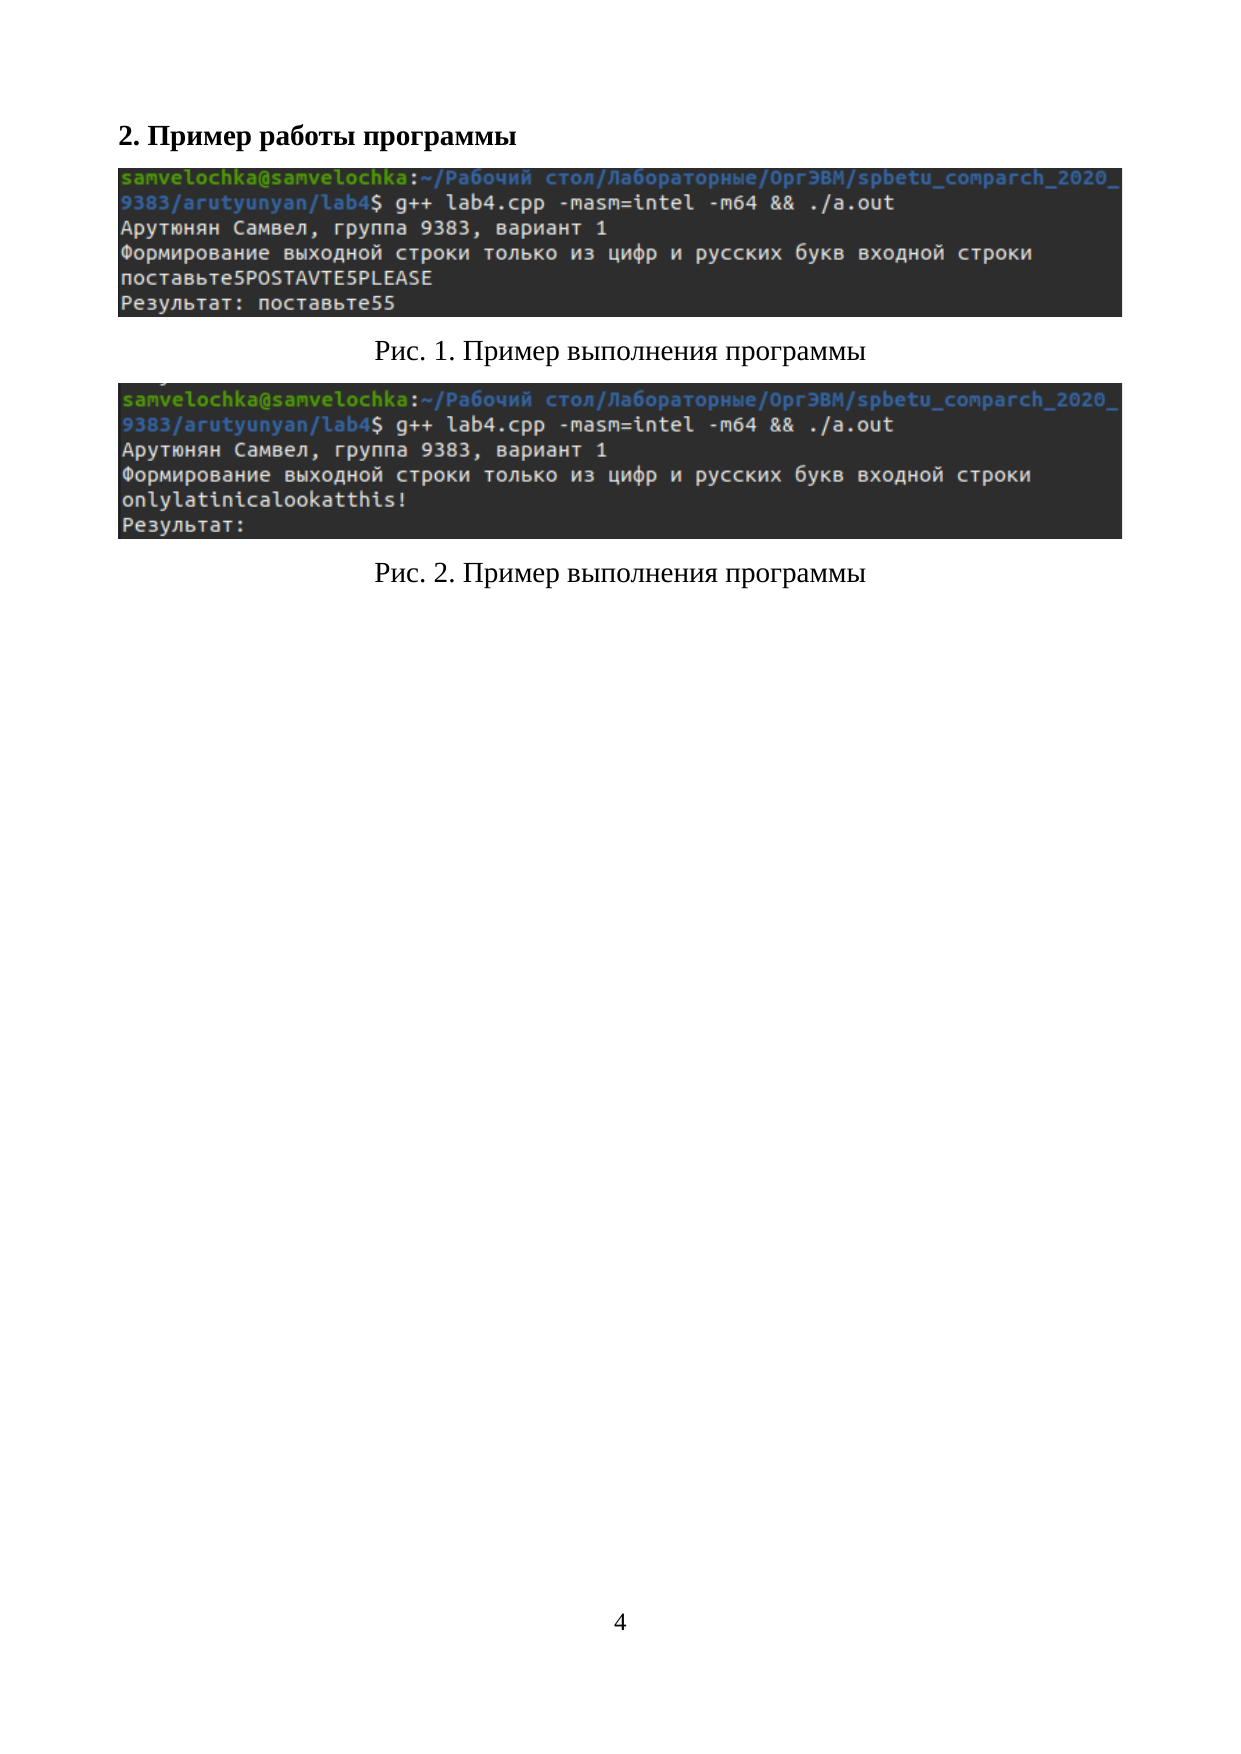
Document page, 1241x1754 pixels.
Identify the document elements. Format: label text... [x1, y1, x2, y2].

text 2. Пример работы программы [118, 118, 1122, 152]
picture [118, 383, 1123, 539]
text Рис. 2. Пример выполнения программы [118, 539, 1122, 589]
text Рис. 1. Пример выполнения программы [118, 317, 1122, 367]
picture [118, 168, 1123, 317]
